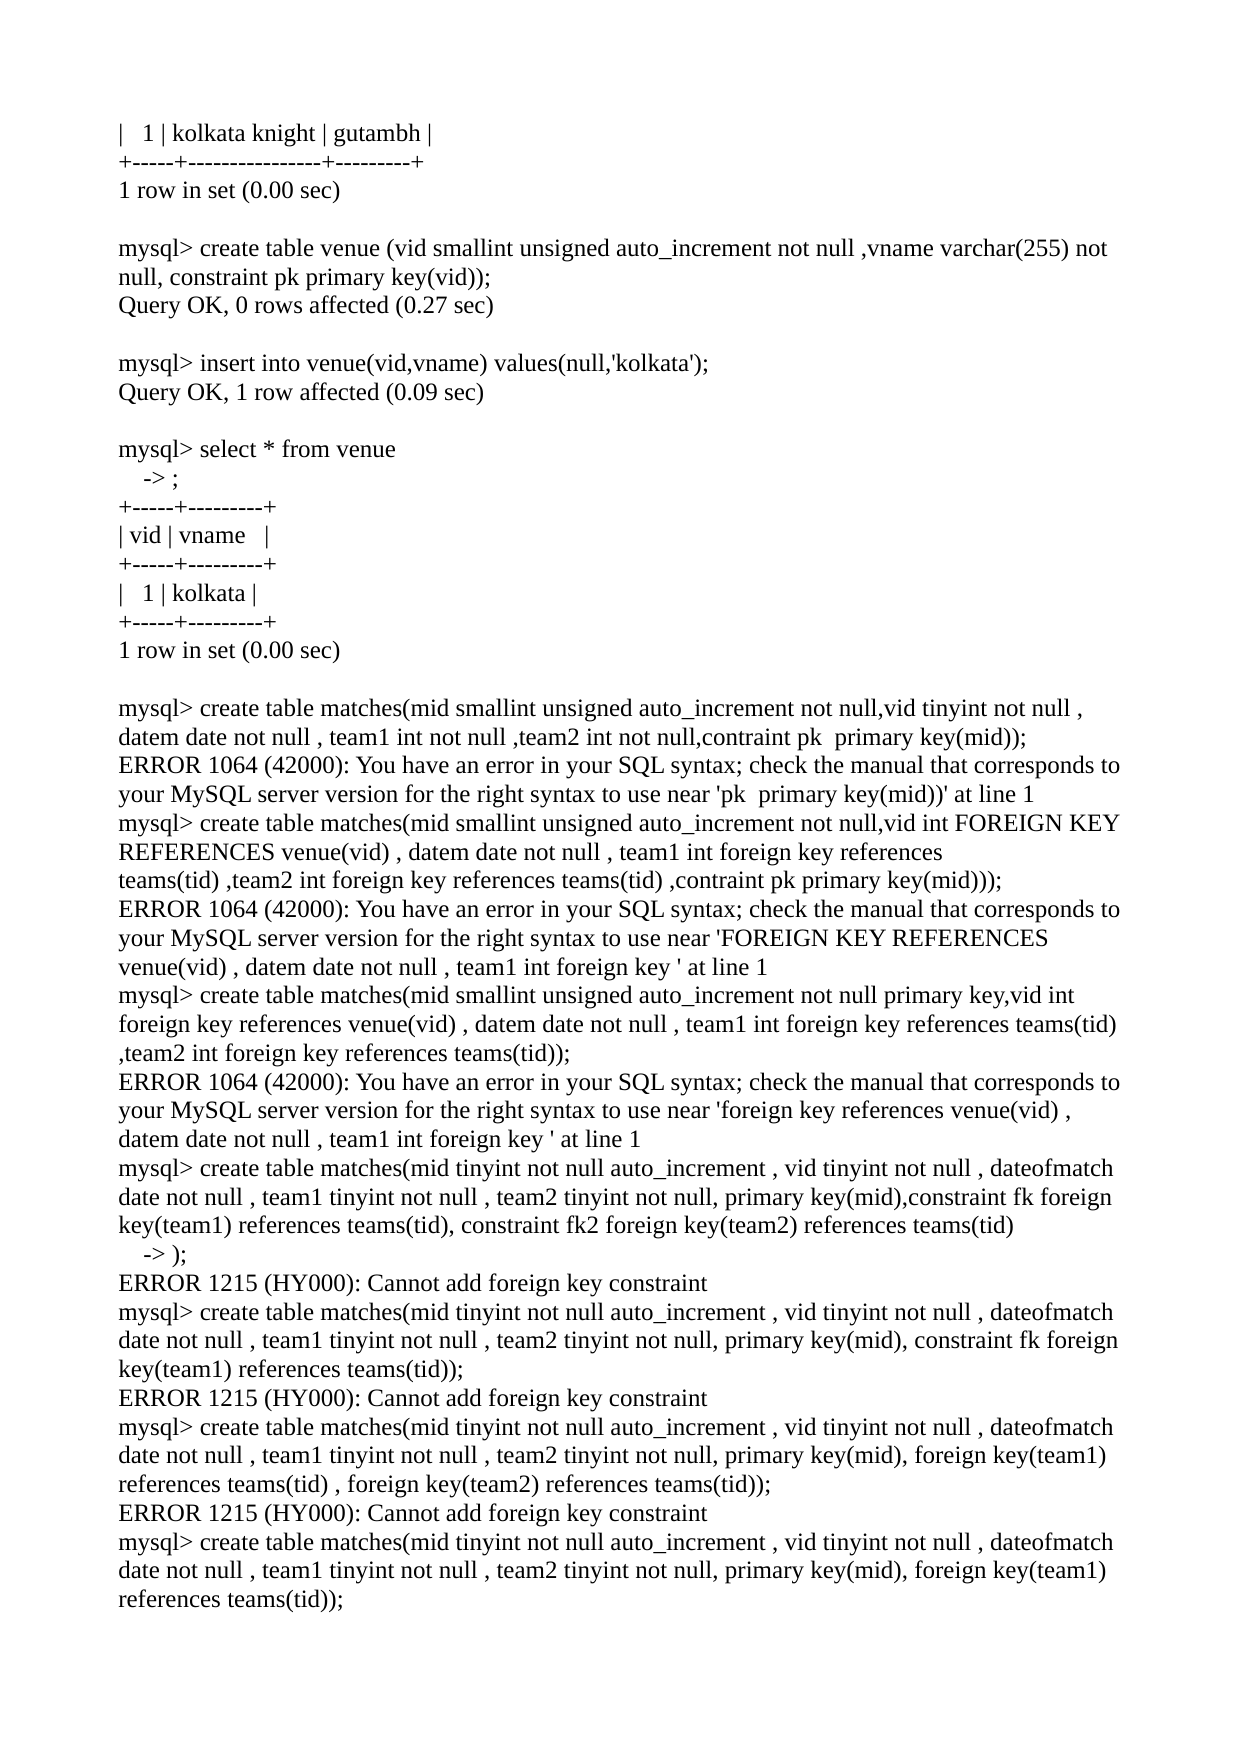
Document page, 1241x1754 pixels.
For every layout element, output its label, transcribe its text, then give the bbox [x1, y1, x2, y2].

text | 1 | kolkata knight | gutambh | [118, 118, 1122, 147]
text mysql> insert into venue(vid,vname) values(null,'kolkata'); [118, 348, 1122, 377]
text 1 row in set (0.00 sec) [118, 636, 1122, 664]
text Query OK, 0 rows affected (0.27 sec) [118, 291, 1122, 319]
text ERROR 1064 (42000): You have an error in your SQL syntax; check the manual that corresponds to your MySQL server version for the right syntax to use near 'foreign key references venue(vid) , datem date not null , team1 int foreign key ' at line 1 [118, 1067, 1122, 1153]
text mysql> create table matches(mid smallint unsigned auto_increment not null,vid tinyint not null , datem date not null , team1 int not null ,team2 int not null,contraint pk primary key(mid)); [118, 693, 1122, 751]
text | 1 | kolkata | [118, 578, 1122, 607]
text +-----+---------+ [118, 549, 1122, 578]
text ERROR 1215 (HY000): Cannot add foreign key constraint [118, 1268, 1122, 1297]
text mysql> select * from venue [118, 434, 1122, 463]
text -> ; [118, 463, 1122, 492]
text +-----+---------+ [118, 607, 1122, 636]
text mysql> create table matches(mid tinyint not null auto_increment , vid tinyint not null , dateofmatch date not null , team1 tinyint not null , team2 tinyint not null, primary key(mid),constraint fk foreign key(team1) references teams(tid), constraint fk2 foreign key(team2) references teams(tid) [118, 1153, 1122, 1239]
text +-----+---------+ [118, 492, 1122, 521]
text | vid | vname | [118, 521, 1122, 549]
text ERROR 1215 (HY000): Cannot add foreign key constraint [118, 1383, 1122, 1412]
text Query OK, 1 row affected (0.09 sec) [118, 377, 1122, 406]
text ERROR 1064 (42000): You have an error in your SQL syntax; check the manual that corresponds to your MySQL server version for the right syntax to use near 'pk primary key(mid))' at line 1 [118, 751, 1122, 808]
text mysql> create table matches(mid tinyint not null auto_increment , vid tinyint not null , dateofmatch date not null , team1 tinyint not null , team2 tinyint not null, primary key(mid), foreign key(team1) references teams(tid) , foreign key(team2) references teams(tid)); [118, 1412, 1122, 1498]
text +-----+----------------+---------+ [118, 147, 1122, 176]
text 1 row in set (0.00 sec) [118, 176, 1122, 204]
text ERROR 1215 (HY000): Cannot add foreign key constraint [118, 1498, 1122, 1527]
text mysql> create table matches(mid smallint unsigned auto_increment not null primary key,vid int foreign key references venue(vid) , datem date not null , team1 int foreign key references teams(tid) ,team2 int foreign key references teams(tid)); [118, 981, 1122, 1067]
text mysql> create table matches(mid tinyint not null auto_increment , vid tinyint not null , dateofmatch date not null , team1 tinyint not null , team2 tinyint not null, primary key(mid), constraint fk foreign key(team1) references teams(tid)); [118, 1297, 1122, 1383]
text mysql> create table matches(mid tinyint not null auto_increment , vid tinyint not null , dateofmatch date not null , team1 tinyint not null , team2 tinyint not null, primary key(mid), foreign key(team1) references teams(tid)); [118, 1527, 1122, 1613]
text mysql> create table matches(mid smallint unsigned auto_increment not null,vid int FOREIGN KEY REFERENCES venue(vid) , datem date not null , team1 int foreign key references teams(tid) ,team2 int foreign key references teams(tid) ,contraint pk primary key(mid))); [118, 808, 1122, 894]
text -> ); [118, 1239, 1122, 1268]
text ERROR 1064 (42000): You have an error in your SQL syntax; check the manual that corresponds to your MySQL server version for the right syntax to use near 'FOREIGN KEY REFERENCES venue(vid) , datem date not null , team1 int foreign key ' at line 1 [118, 894, 1122, 981]
text mysql> create table venue (vid smallint unsigned auto_increment not null ,vname varchar(255) not null, constraint pk primary key(vid)); [118, 233, 1122, 291]
